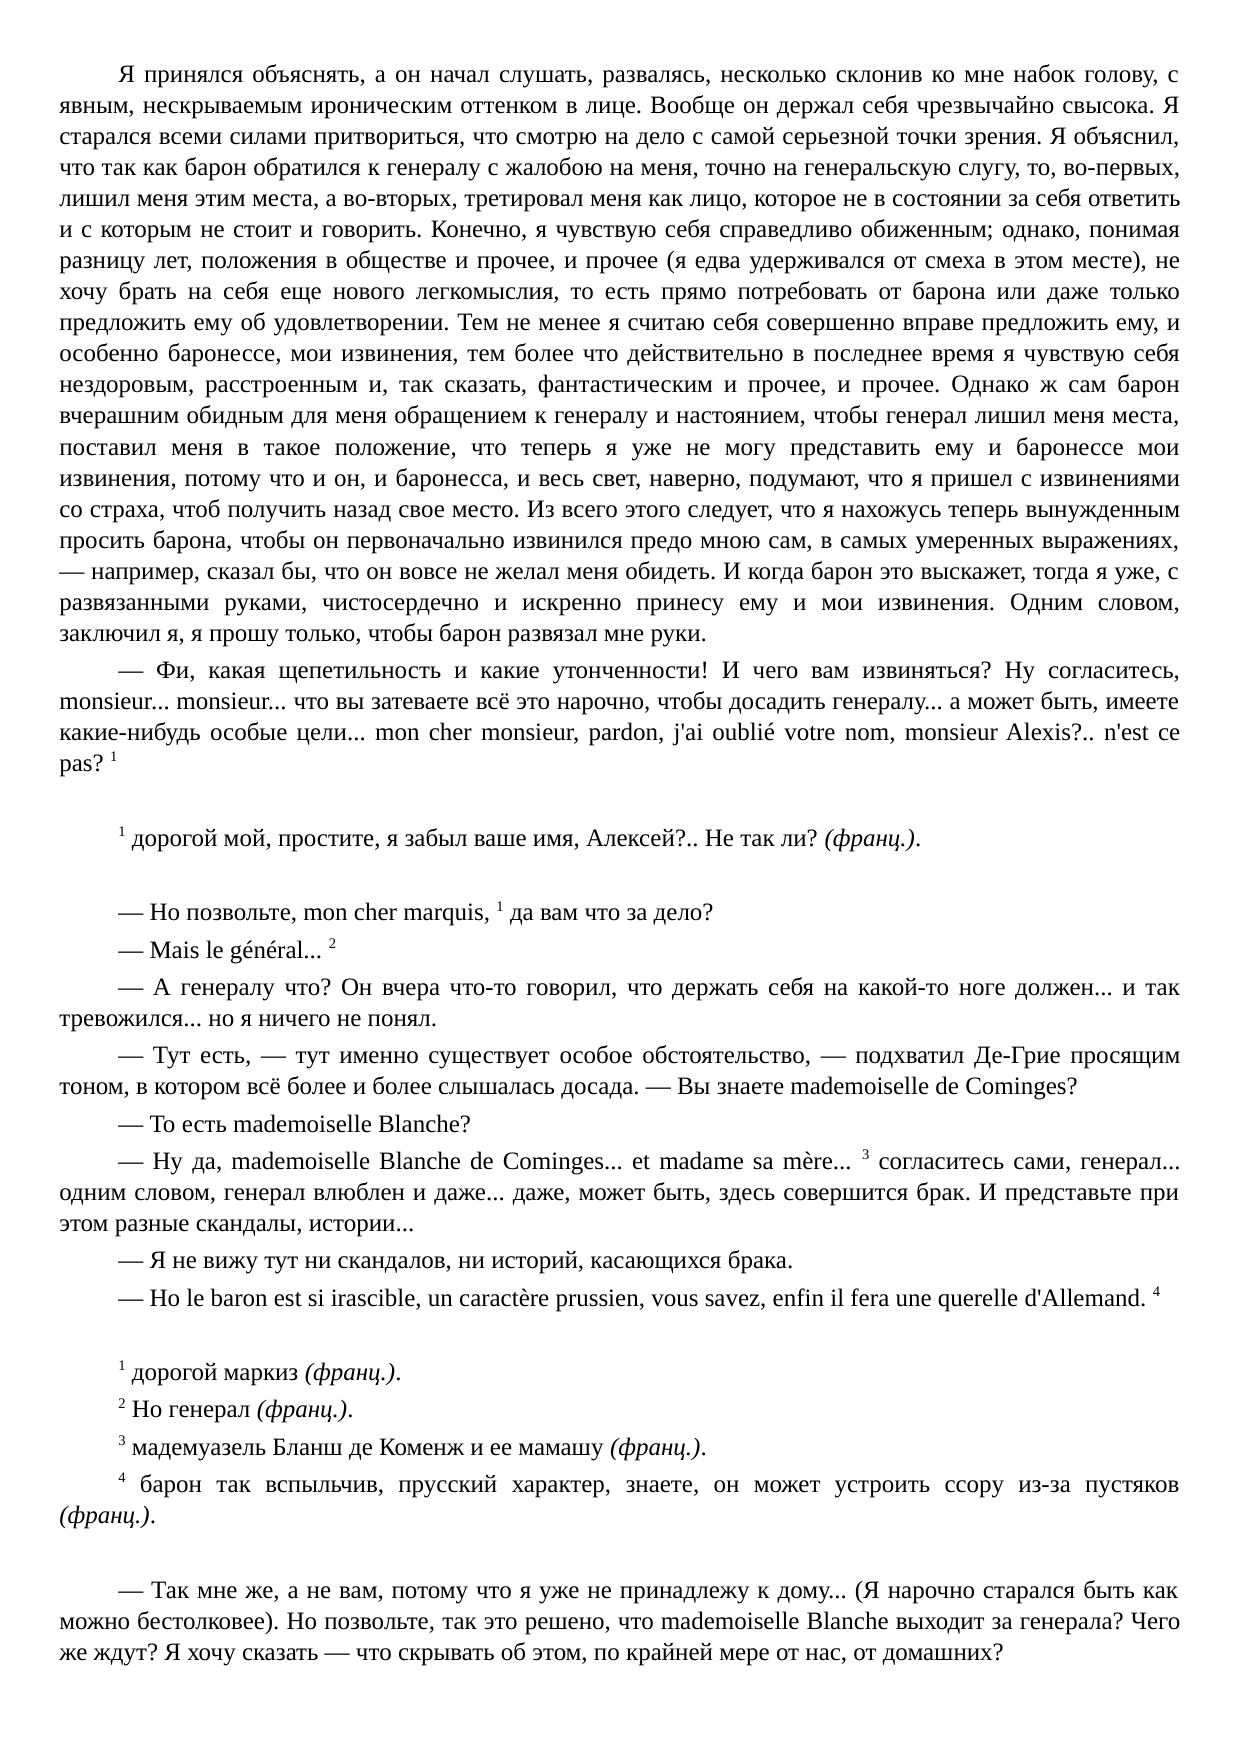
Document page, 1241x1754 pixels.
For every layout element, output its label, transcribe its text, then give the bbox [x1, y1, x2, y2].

text 1 дорогой мой, простите, я забыл ваше имя, Алексей?.. Не так ли? (франц.). [59, 823, 1181, 852]
text — Ну да, mademoiselle Blanche de Cominges... et madame sa mère... 3 согласитесь сами, генерал... одним словом, генерал влюблен и даже... даже, может быть, здесь совершится брак. И представьте при этом разные скандалы, истории... [59, 1146, 1181, 1237]
text — Mais le général... 2 [59, 935, 1181, 963]
text 1 дорогой маркиз (франц.). [59, 1357, 1181, 1386]
text — Так мне же, а не вам, потому что я уже не принадлежу к дому... (Я нарочно старался быть как можно бестолковее). Но позвольте, так это решено, что mademoiselle Blanche выходит за генерала? Чего же ждут? Я хочу сказать — что скрывать об этом, по крайней мере от нас, от домашних? [59, 1575, 1181, 1666]
text — То есть mademoiselle Blanche? [59, 1109, 1181, 1137]
text Я принялся объяснять, а он начал слушать, развалясь, несколько склонив ко мне набок голову, с явным, нескрываемым ироническим оттенком в лице. Вообще он держал себя чрезвычайно свысока. Я старался всеми силами притвориться, что смотрю на дело с самой серьезной точки зрения. Я объяснил, что так как барон обратился к генералу с жалобою на меня, точно на генеральскую слугу, то, во-первых, лишил меня этим места, а во-вторых, третировал меня как лицо, которое не в состоянии за себя ответить и с которым не стоит и говорить. Конечно, я чувствую себя справедливо обиженным; однако, понимая разницу лет, положения в обществе и прочее, и прочее (я едва удерживался от смеха в этом месте), не хочу брать на себя еще нового легкомыслия, то есть прямо потребовать от барона или даже только предложить ему об удовлетворении. Тем не менее я считаю себя совершенно вправе предложить ему, и особенно баронессе, мои извинения, тем более что действительно в последнее время я чувствую себя нездоровым, расстроенным и, так сказать, фантастическим и прочее, и прочее. Однако ж сам барон вчерашним обидным для меня обращением к генералу и настоянием, чтобы генерал лишил меня места, поставил меня в такое положение, что теперь я уже не могу представить ему и баронессе мои извинения, потому что и он, и баронесса, и весь свет, наверно, подумают, что я пришел с извинениями со страха, чтоб получить назад свое место. Из всего этого следует, что я нахожусь теперь вынужденным просить барона, чтобы он первоначально извинился предо мною сам, в самых умеренных выражениях, — например, сказал бы, что он вовсе не желал меня обидеть. И когда барон это выскажет, тогда я уже, с развязанными руками, чистосердечно и искренно принесу ему и мои извинения. Одним словом, заключил я, я прошу только, чтобы барон развязал мне руки. [59, 59, 1181, 647]
text 4 барон так вспыльчив, прусский характер, знаете, он может устроить ссору из-за пустяков (франц.). [59, 1469, 1181, 1529]
text 3 мадемуазель Бланш де Коменж и ее мамашу (франц.). [59, 1432, 1181, 1461]
text 2 Но генерал (франц.). [59, 1394, 1181, 1423]
text — Но позвольте, mon cher marquis, 1 да вам что за дело? [59, 897, 1181, 926]
text — Тут есть, — тут именно существует особое обстоятельство, — подхватил Де-Грие просящим тоном, в котором всё более и более слышалась досада. — Вы знаете mademoiselle de Cominges? [59, 1040, 1181, 1100]
text — Но le baron est si irascible, un caractère prussien, vous savez, enfin il fera une querelle d'Allemand. 4 [59, 1283, 1181, 1311]
text — Фи, какая щепетильность и какие утонченности! И чего вам извиняться? Ну согласитесь, monsieur... monsieur... что вы затеваете всё это нарочно, чтобы досадить генералу... а может быть, имеете какие-нибудь особые цели... mon cher monsieur, pardon, j'ai oublié votre nom, monsieur Alexis?.. n'est ce pas? 1 [59, 655, 1181, 777]
text — А генералу что? Он вчера что-то говорил, что держать себя на какой-то ноге должен... и так тревожился... но я ничего не понял. [59, 972, 1181, 1032]
text — Я не вижу тут ни скандалов, ни историй, касающихся брака. [59, 1245, 1181, 1274]
